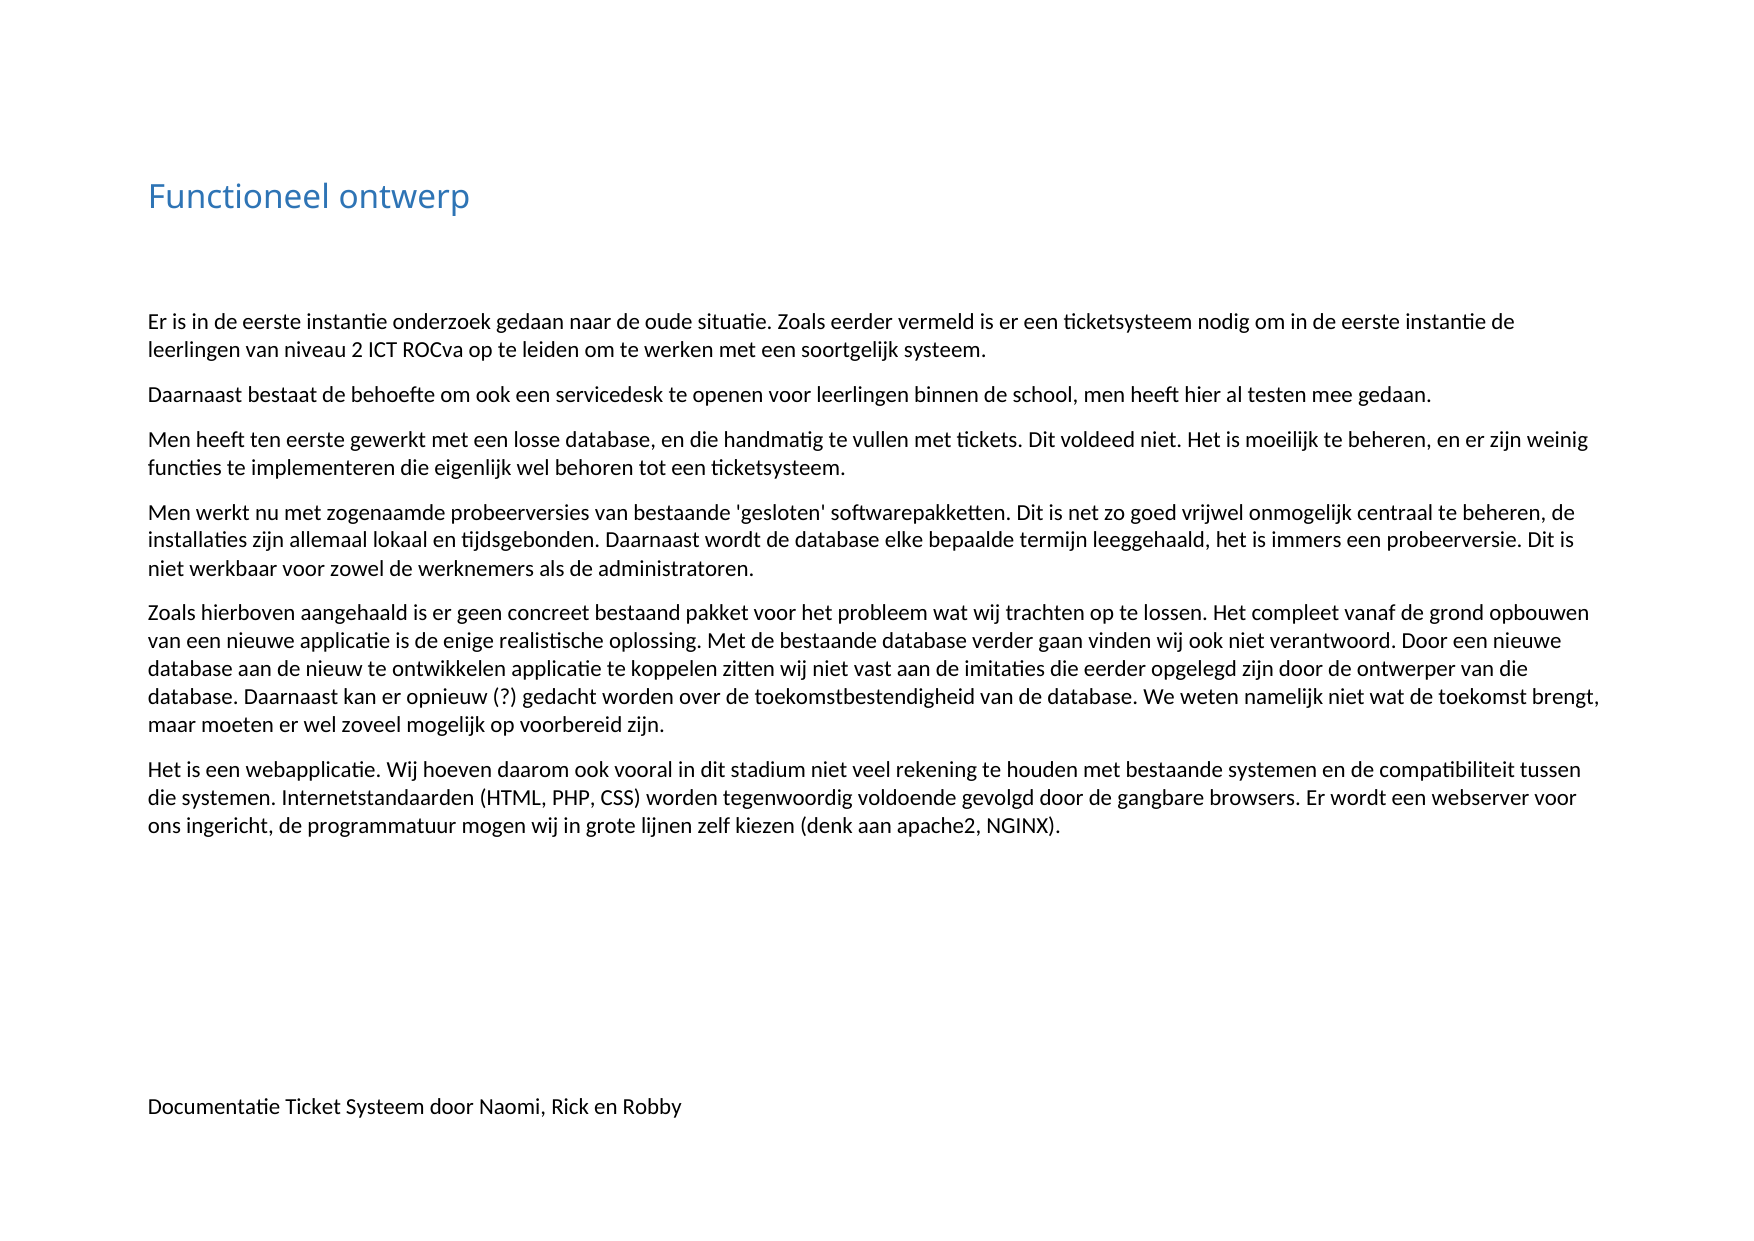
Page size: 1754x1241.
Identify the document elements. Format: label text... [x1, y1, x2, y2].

text Er is in de eerste instantie onderzoek gedaan naar de oude situatie. Zoals eerder vermeld is er een ticketsysteem nodig om in de eerste instantie de leerlingen van niveau 2 ICT ROCva op te leiden om te werken met een soortgelijk systeem. [148, 307, 1606, 363]
subtitle Functioneel ontwerp [148, 173, 1606, 218]
text Het is een webapplicatie. Wij hoeven daarom ook vooral in dit stadium niet veel rekening te houden met bestaande systemen en de compatibiliteit tussen die systemen. Internetstandaarden (HTML, PHP, CSS) worden tegenwoordig voldoende gevolgd door de gangbare browsers. Er wordt een webserver voor ons ingericht, de programmatuur mogen wij in grote lijnen zelf kiezen (denk aan apache2, NGINX). [148, 755, 1606, 839]
text Daarnaast bestaat de behoefte om ook een servicedesk te openen voor leerlingen binnen de school, men heeft hier al testen mee gedaan. [148, 380, 1606, 408]
text Zoals hierboven aangehaald is er geen concreet bestaand pakket voor het probleem wat wij trachten op te lossen. Het compleet vanaf de grond opbouwen van een nieuwe applicatie is de enige realistische oplossing. Met de bestaande database verder gaan vinden wij ook niet verantwoord. Door een nieuwe database aan de nieuw te ontwikkelen applicatie te koppelen zitten wij niet vast aan de imitaties die eerder opgelegd zijn door de ontwerper van die database. Daarnaast kan er opnieuw (?) gedacht worden over de toekomstbestendigheid van de database. We weten namelijk niet wat de toekomst brengt, maar moeten er wel zoveel mogelijk op voorbereid zijn. [148, 598, 1606, 738]
text Men heeft ten eerste gewerkt met een losse database, en die handmatig te vullen met tickets. Dit voldeed niet. Het is moeilijk te beheren, en er zijn weinig functies te implementeren die eigenlijk wel behoren tot een ticketsysteem. [148, 425, 1606, 481]
text Men werkt nu met zogenaamde probeerversies van bestaande 'gesloten' softwarepakketten. Dit is net zo goed vrijwel onmogelijk centraal te beheren, de installaties zijn allemaal lokaal en tijdsgebonden. Daarnaast wordt de database elke bepaalde termijn leeggehaald, het is immers een probeerversie. Dit is niet werkbaar voor zowel de werknemers als de administratoren. [148, 498, 1606, 582]
